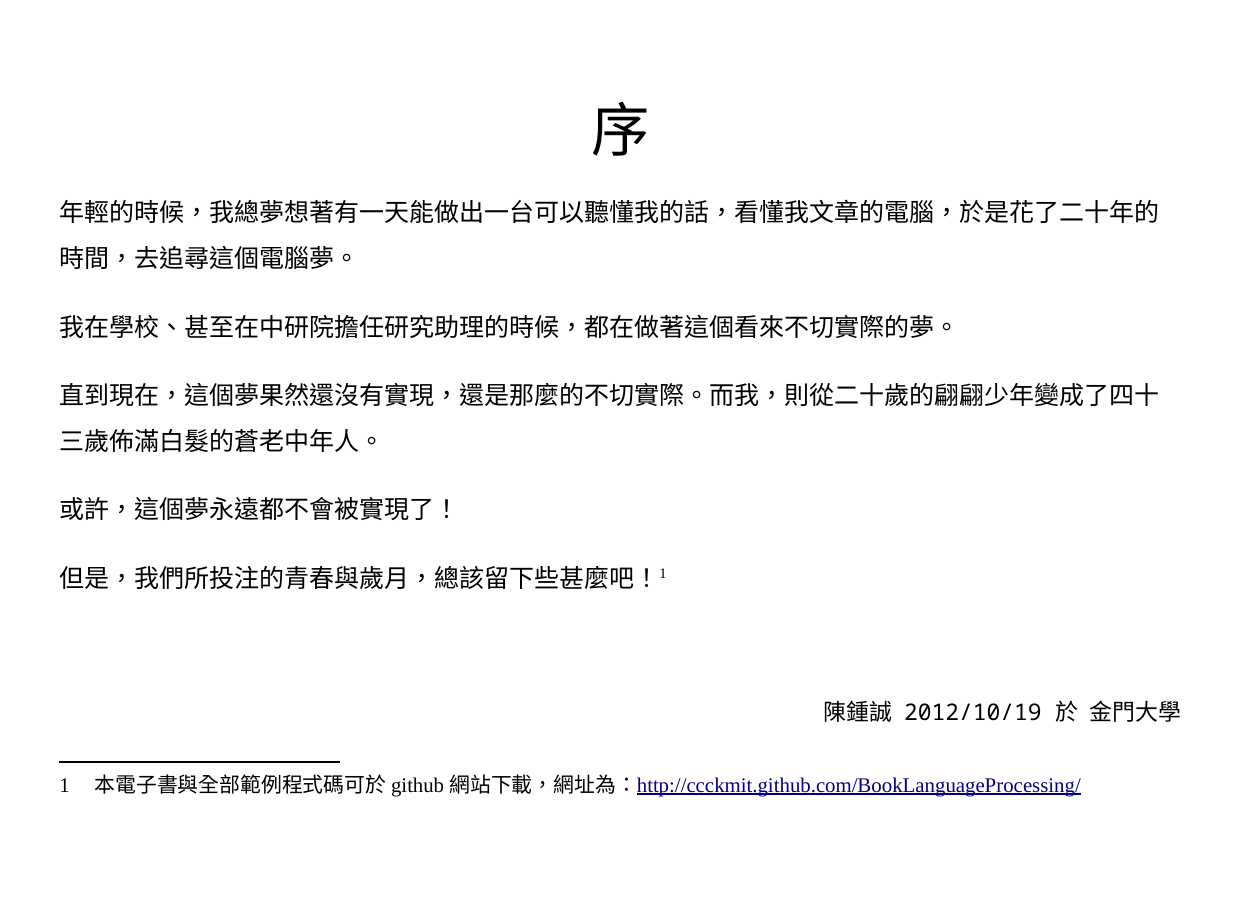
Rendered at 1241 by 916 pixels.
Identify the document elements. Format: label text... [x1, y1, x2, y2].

subtitle 序 [59, 84, 1181, 168]
text 我在學校、甚至在中研院擔任研究助理的時候，都在做著這個看來不切實際的夢。 [59, 307, 1181, 343]
text 但是，我們所投注的青春與歲月，總該留下些甚麼吧！ [59, 559, 1181, 595]
text 或許，這個夢永遠都不會被實現了！ [59, 490, 1181, 526]
text 直到現在，這個夢果然還沒有實現，還是那麼的不切實際。而我，則從二十歲的翩翩少年變成了四十三歲佈滿白髮的蒼老中年人。 [59, 376, 1181, 457]
text 本電子書與全部範例程式碼可於 github 網站下載，網址為：http://ccckmit.github.com/BookLanguageProcessing/ [59, 768, 1181, 798]
text 陳鍾誠 2012/10/19 於 金門大學 [59, 694, 1181, 727]
text 年輕的時候，我總夢想著有一天能做出一台可以聽懂我的話，看懂我文章的電腦，於是花了二十年的時間，去追尋這個電腦夢。 [59, 193, 1181, 274]
